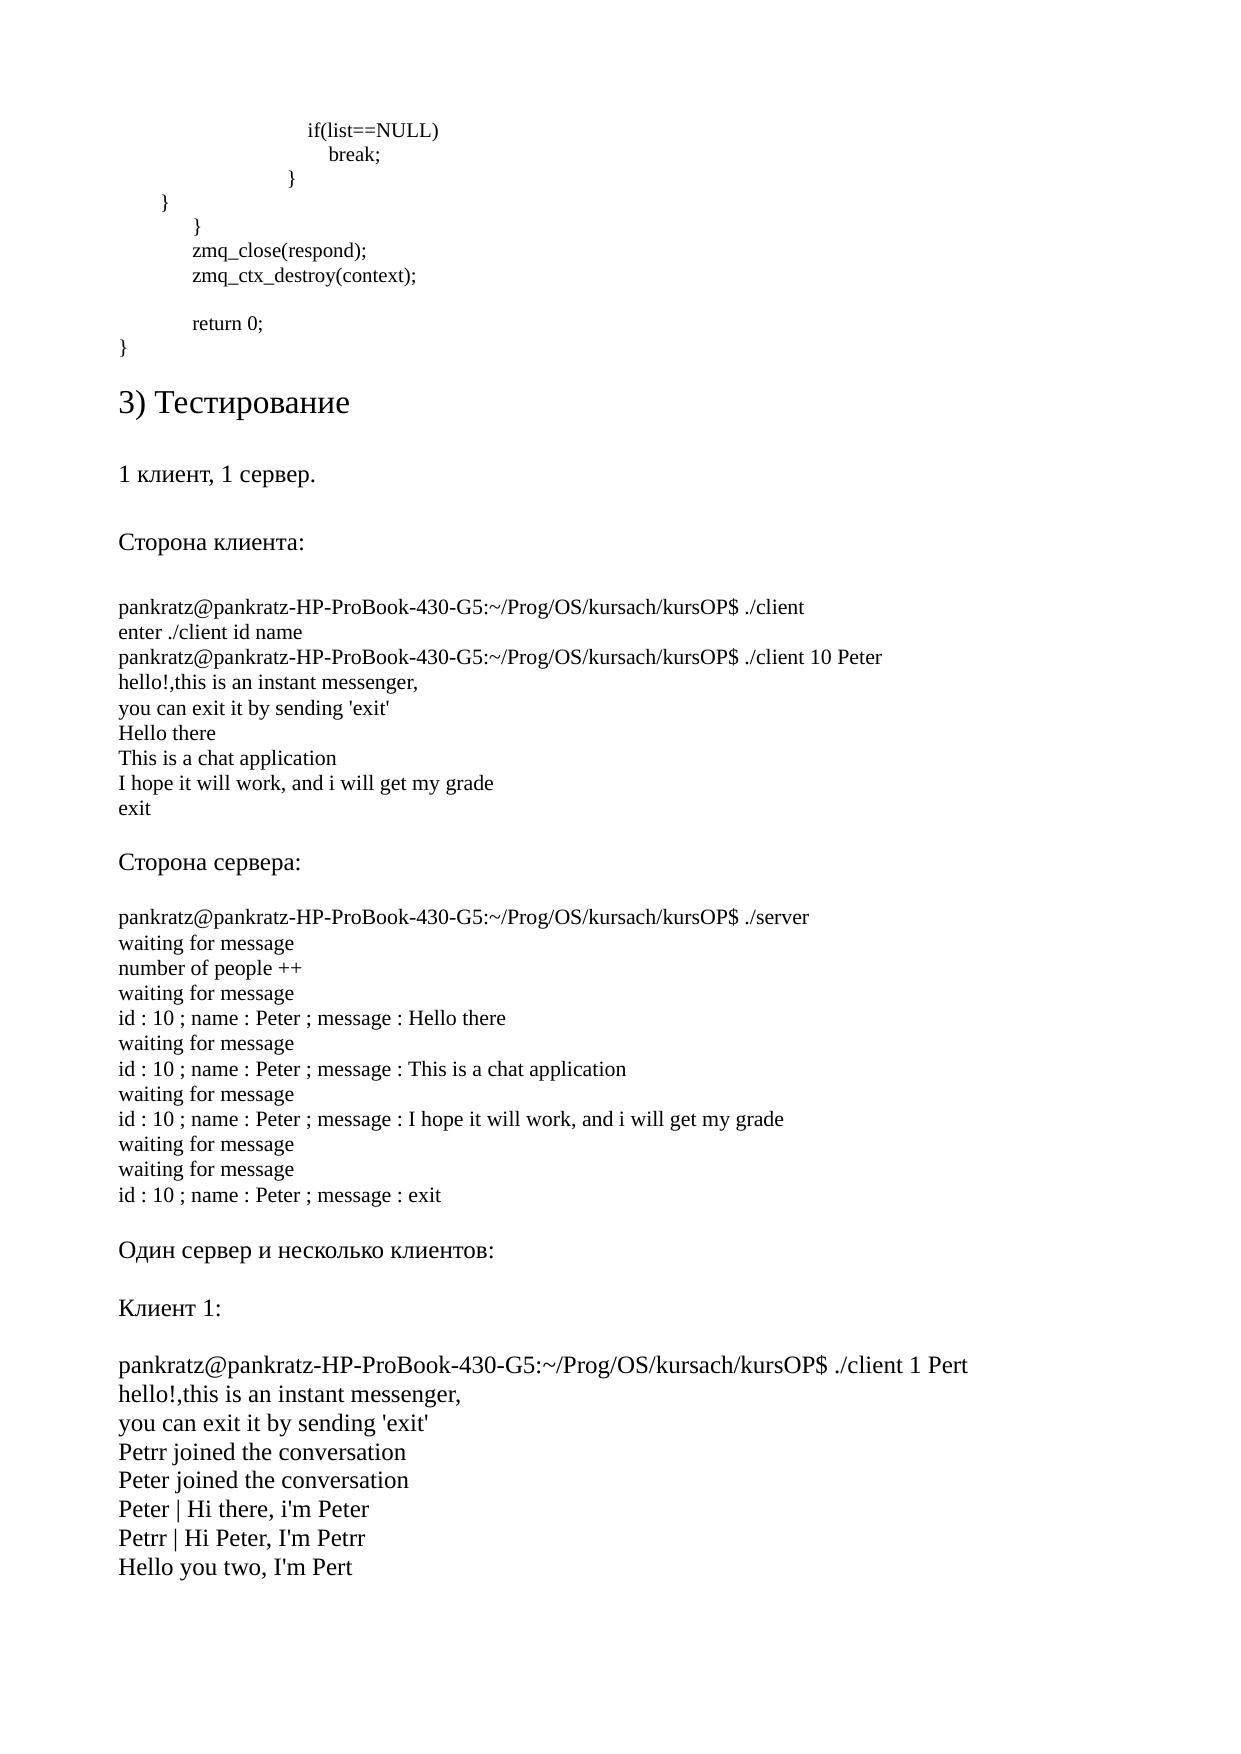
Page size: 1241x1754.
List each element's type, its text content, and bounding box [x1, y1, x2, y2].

text } [118, 335, 1122, 359]
text Petrr joined the conversation [118, 1437, 1122, 1466]
text Hello there [118, 720, 1122, 745]
text Клиент 1: [118, 1293, 1122, 1322]
text hello!,this is an instant messenger, [118, 1379, 1122, 1408]
text Один сервер и несколько клиентов: [118, 1236, 1122, 1264]
text } [118, 190, 1122, 214]
text zmq_ctx_destroy(context); [118, 262, 1122, 287]
text waiting for message [118, 1156, 1122, 1182]
text enter ./client id name [118, 619, 1122, 644]
text waiting for message [118, 980, 1122, 1005]
text id : 10 ; name : Peter ; message : I hope it will work, and i will get my grade [118, 1106, 1122, 1131]
text you can exit it by sending 'exit' [118, 694, 1122, 720]
text if(list==NULL) [118, 118, 1122, 142]
text number of people ++ [118, 955, 1122, 980]
text } [118, 166, 1122, 190]
text This is a chat application [118, 745, 1122, 770]
text Peter | Hi there, i'm Peter [118, 1494, 1122, 1523]
text you can exit it by sending 'exit' [118, 1408, 1122, 1437]
text pankratz@pankratz-HP-ProBook-430-G5:~/Prog/OS/kursach/kursOP$ ./client [118, 594, 1122, 619]
text pankratz@pankratz-HP-ProBook-430-G5:~/Prog/OS/kursach/kursOP$ ./client 10 Peter [118, 644, 1122, 669]
text break; [118, 142, 1122, 166]
text id : 10 ; name : Peter ; message : exit [118, 1182, 1122, 1207]
text Hello you two, I'm Pert [118, 1552, 1122, 1581]
text waiting for message [118, 1030, 1122, 1056]
text id : 10 ; name : Peter ; message : This is a chat application [118, 1056, 1122, 1081]
text Peter joined the conversation [118, 1466, 1122, 1494]
text I hope it will work, and i will get my grade [118, 770, 1122, 795]
text id : 10 ; name : Peter ; message : Hello there [118, 1005, 1122, 1030]
text waiting for message [118, 1081, 1122, 1106]
text } [118, 214, 1122, 238]
text Сторона клиента: [118, 527, 1122, 555]
text pankratz@pankratz-HP-ProBook-430-G5:~/Prog/OS/kursach/kursOP$ ./server [118, 904, 1122, 929]
text 1 клиент, 1 сервер. [118, 459, 1122, 488]
text return 0; [118, 311, 1122, 335]
text waiting for message [118, 1131, 1122, 1156]
text waiting for message [118, 929, 1122, 955]
text Сторона сервера: [118, 847, 1122, 876]
text Petrr | Hi Peter, I'm Petrr [118, 1523, 1122, 1552]
text hello!,this is an instant messenger, [118, 669, 1122, 694]
text exit [118, 795, 1122, 821]
text zmq_close(respond); [118, 238, 1122, 262]
text 3) Тестирование [118, 383, 1122, 421]
text pankratz@pankratz-HP-ProBook-430-G5:~/Prog/OS/kursach/kursOP$ ./client 1 Pert [118, 1351, 1122, 1379]
